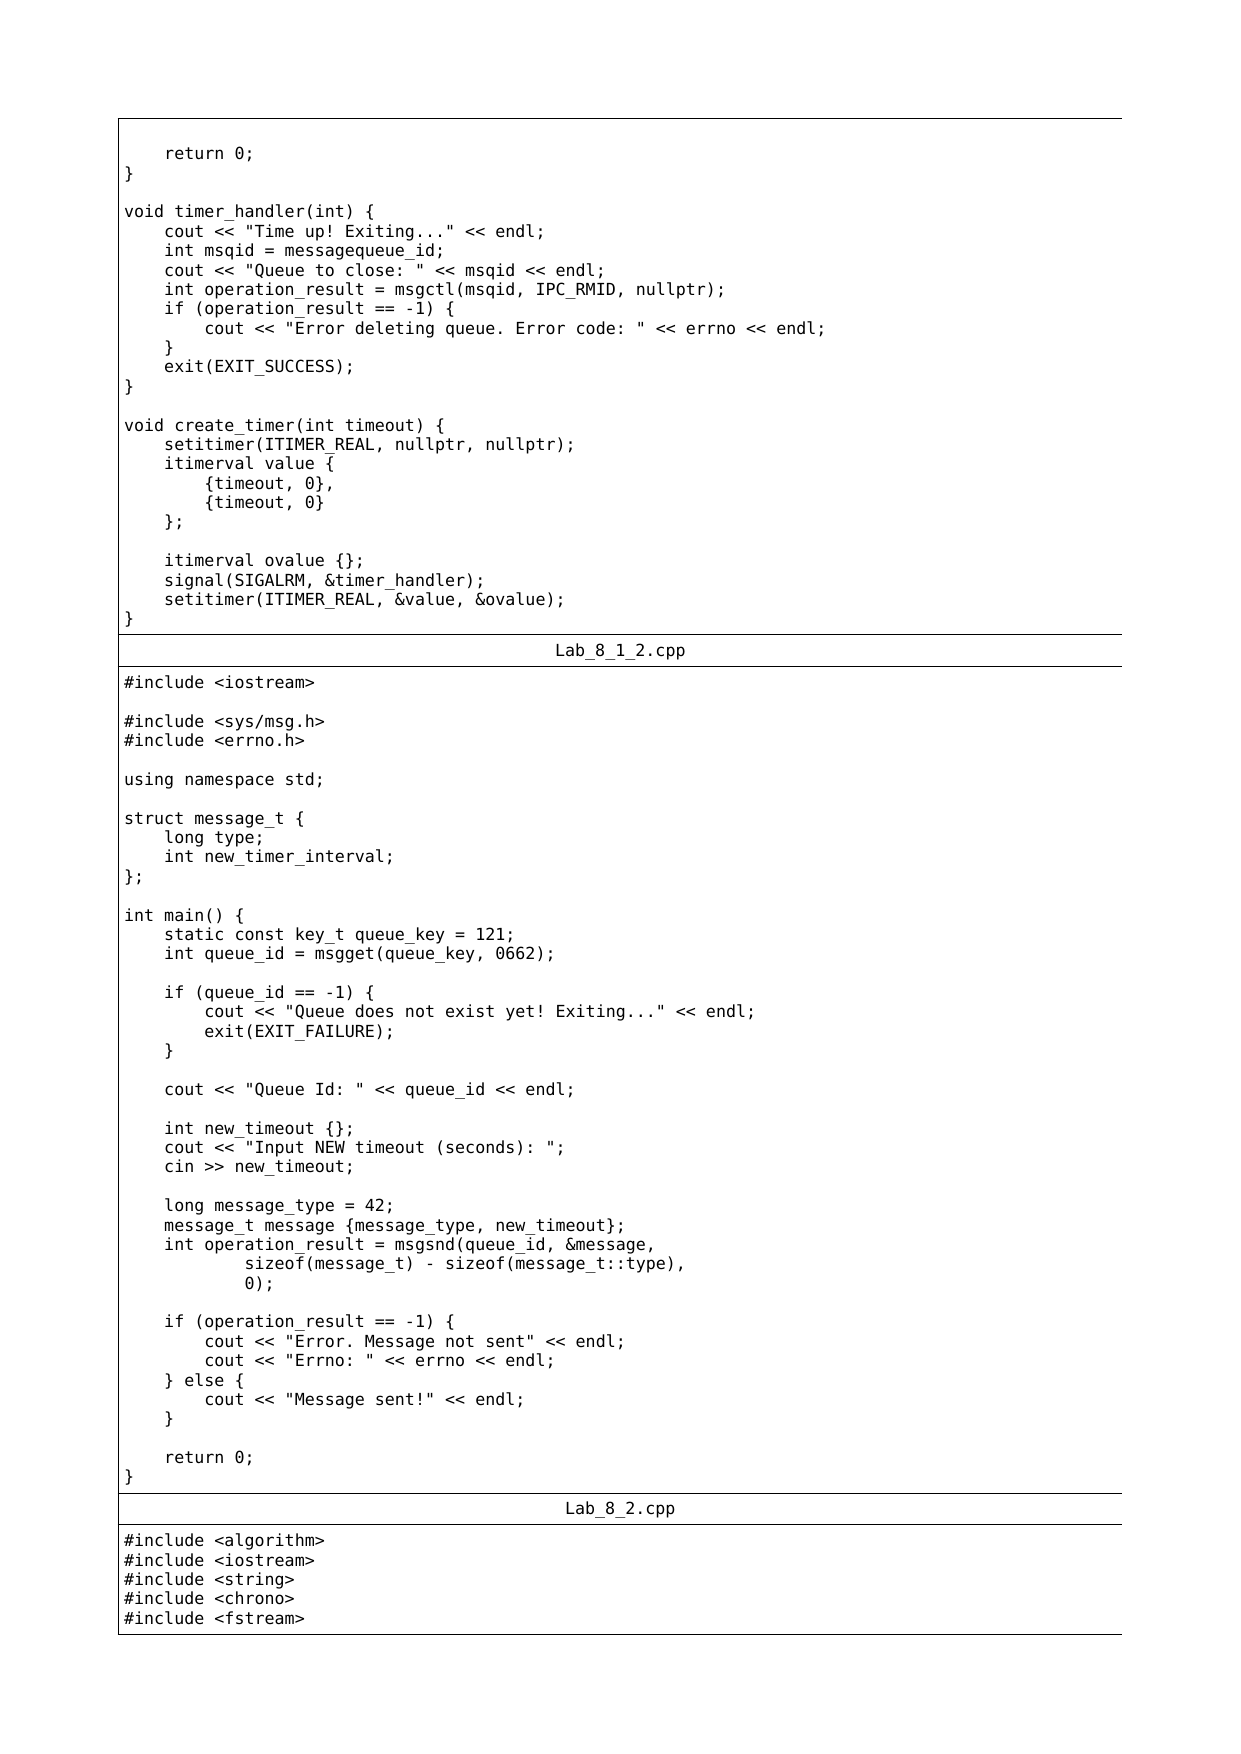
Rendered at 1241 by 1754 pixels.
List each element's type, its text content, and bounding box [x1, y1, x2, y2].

table_cell Lab_8_1_2.cpp [119, 635, 1122, 666]
table_cell return 0; } void timer_handler(int) { cout << "Time up! Exiting..." << endl; int msqid = messagequeue_id; cout << "Queue to close: " << msqid << endl; int operation_result = msgctl(msqid, IPC_RMID, nullptr); if (operation_result == -1) { cout << "Error deleting queue. Error code: " << errno << endl; } exit(EXIT_SUCCESS); } void create_timer(int timeout) { setitimer(ITIMER_REAL, nullptr, nullptr); itimerval value { {timeout, 0}, {timeout, 0} }; itimerval ovalue {}; signal(SIGALRM, &timer_handler); setitimer(ITIMER_REAL, &value, &ovalue); } [119, 119, 1122, 634]
table_cell #include <algorithm> #include <iostream> #include <string> #include <chrono> #include <fstream> [119, 1525, 1122, 1634]
table_cell Lab_8_2.cpp [119, 1494, 1122, 1524]
table_cell #include <iostream> #include <sys/msg.h> #include <errno.h> using namespace std; struct message_t { long type; int new_timer_interval; }; int main() { static const key_t queue_key = 121; int queue_id = msgget(queue_key, 0662); if (queue_id == -1) { cout << "Queue does not exist yet! Exiting..." << endl; exit(EXIT_FAILURE); } cout << "Queue Id: " << queue_id << endl; int new_timeout {}; cout << "Input NEW timeout (seconds): "; cin >> new_timeout; long message_type = 42; message_t message {message_type, new_timeout}; int operation_result = msgsnd(queue_id, &message, sizeof(message_t) - sizeof(message_t::type), 0); if (operation_result == -1) { cout << "Error. Message not sent" << endl; cout << "Errno: " << errno << endl; } else { cout << "Message sent!" << endl; } return 0; } [119, 667, 1122, 1492]
